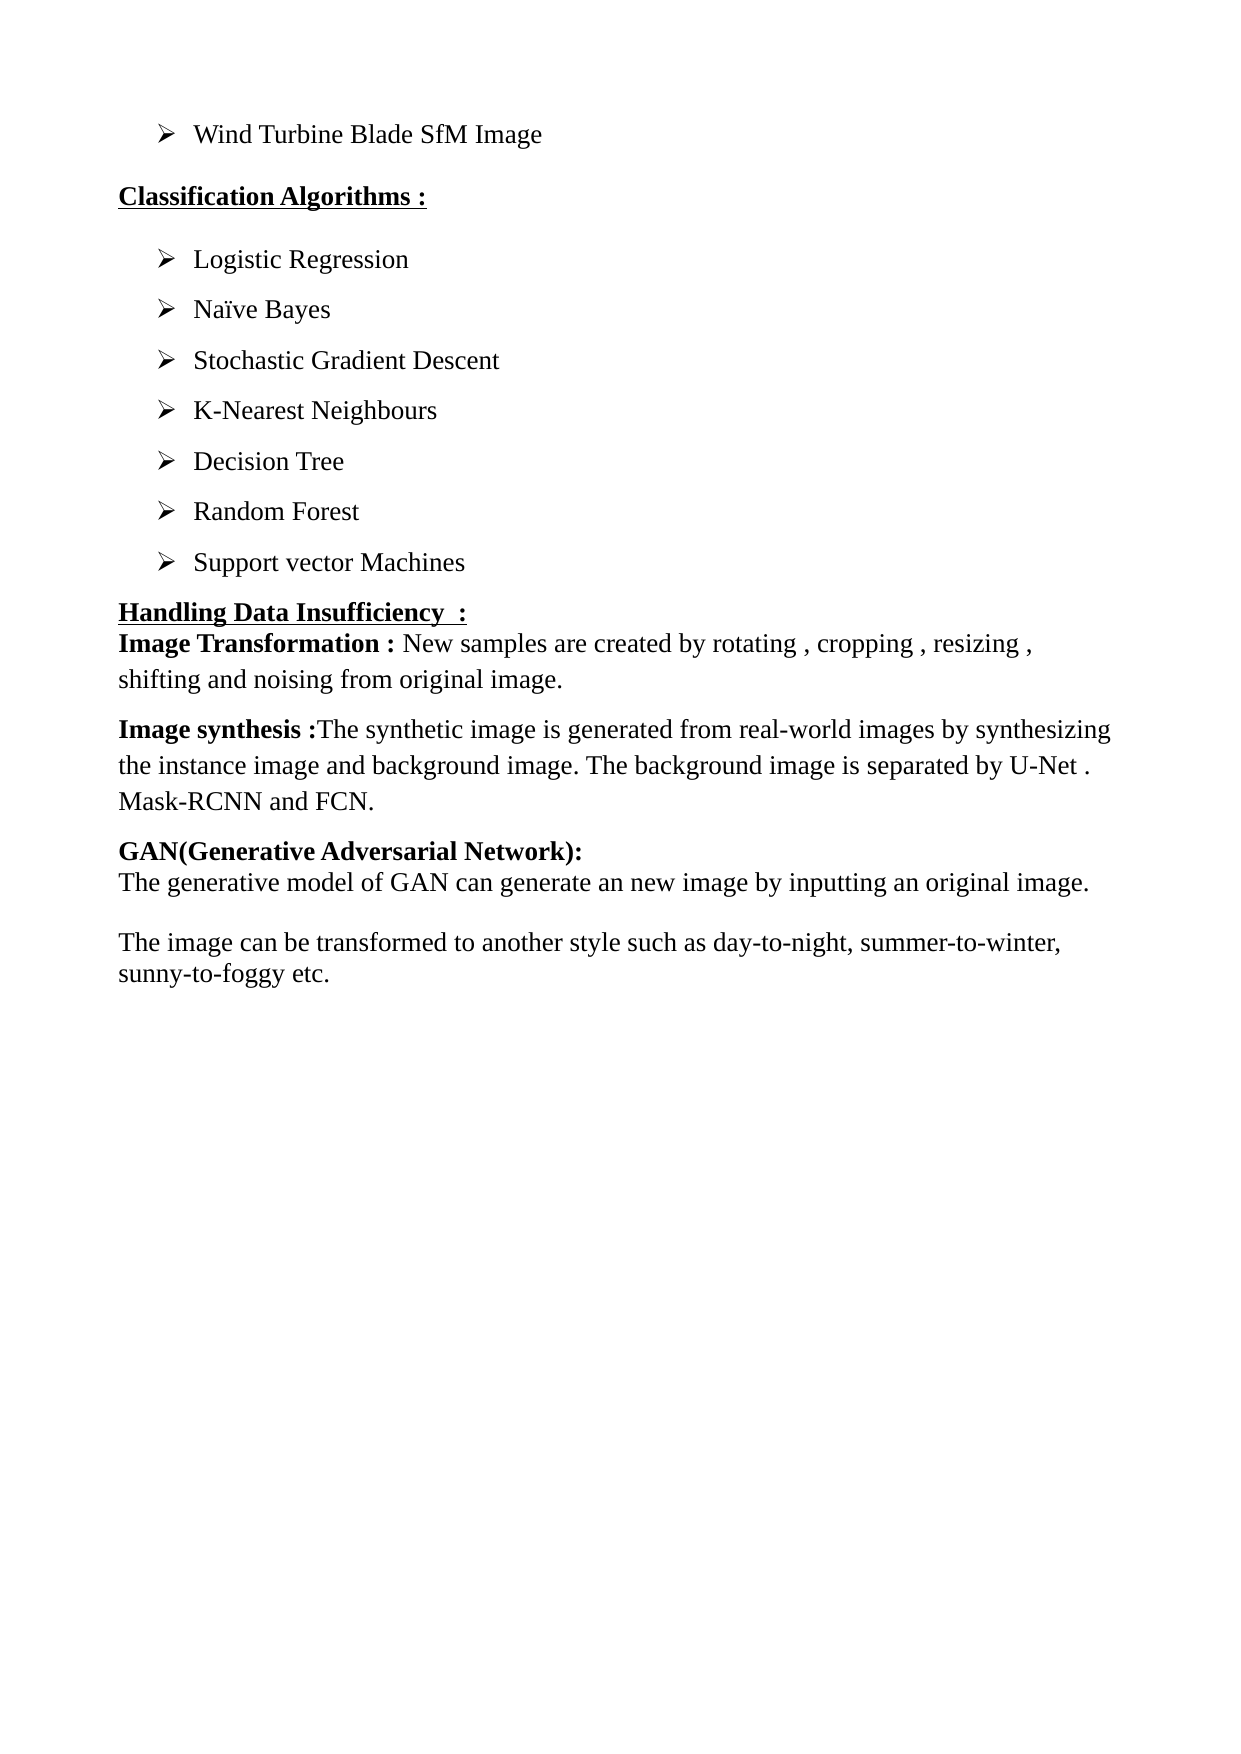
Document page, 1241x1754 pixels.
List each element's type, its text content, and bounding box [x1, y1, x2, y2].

text Image Transformation : New samples are created by rotating , cropping , resizing , shifting and noising from original image. [118, 628, 1122, 694]
text The generative model of GAN can generate an new image by inputting an original image. [118, 867, 1122, 898]
list Logistic Regression [156, 243, 1122, 274]
text Classification Algorithms : [118, 181, 1122, 212]
text Image synthesis :The synthetic image is generated from real-world images by synthesizing the instance image and background image. The background image is separated by U-Net . Mask-RCNN and FCN. [118, 714, 1122, 816]
text Handling Data Insufficiency : [118, 596, 1122, 628]
list K-Nearest Neighbours [156, 394, 1122, 426]
text The image can be transformed to another style such as day-to-night, summer-to-winter, sunny-to-foggy etc. [118, 926, 1122, 989]
list Stochastic Gradient Descent [156, 344, 1122, 375]
list Support vector Machines [156, 546, 1122, 577]
list Naïve Bayes [156, 293, 1122, 324]
list Random Forest [156, 495, 1122, 527]
list Wind Turbine Blade SfM Image [156, 118, 1122, 149]
list Decision Tree [156, 445, 1122, 476]
text GAN(Generative Adversarial Network): [118, 835, 1122, 867]
